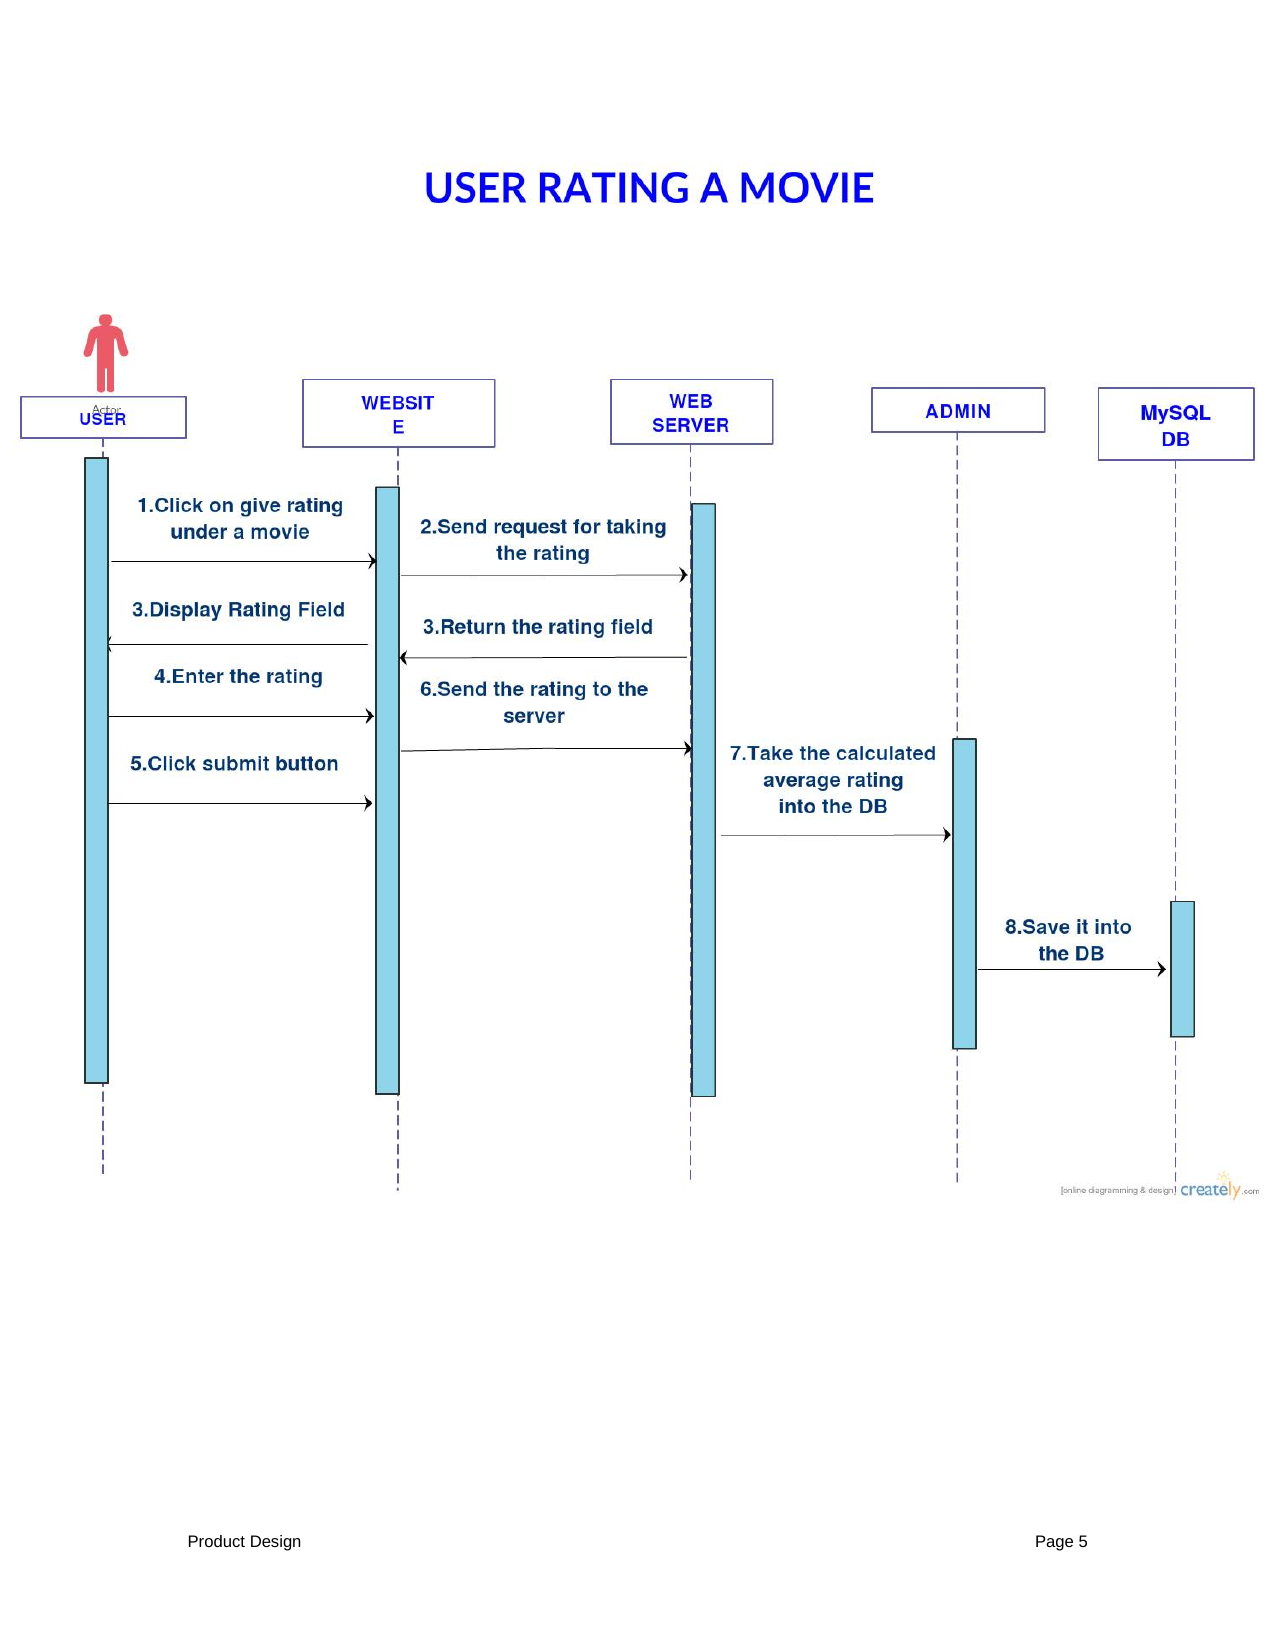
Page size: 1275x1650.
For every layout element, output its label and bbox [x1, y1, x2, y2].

picture [11, 150, 1264, 1203]
